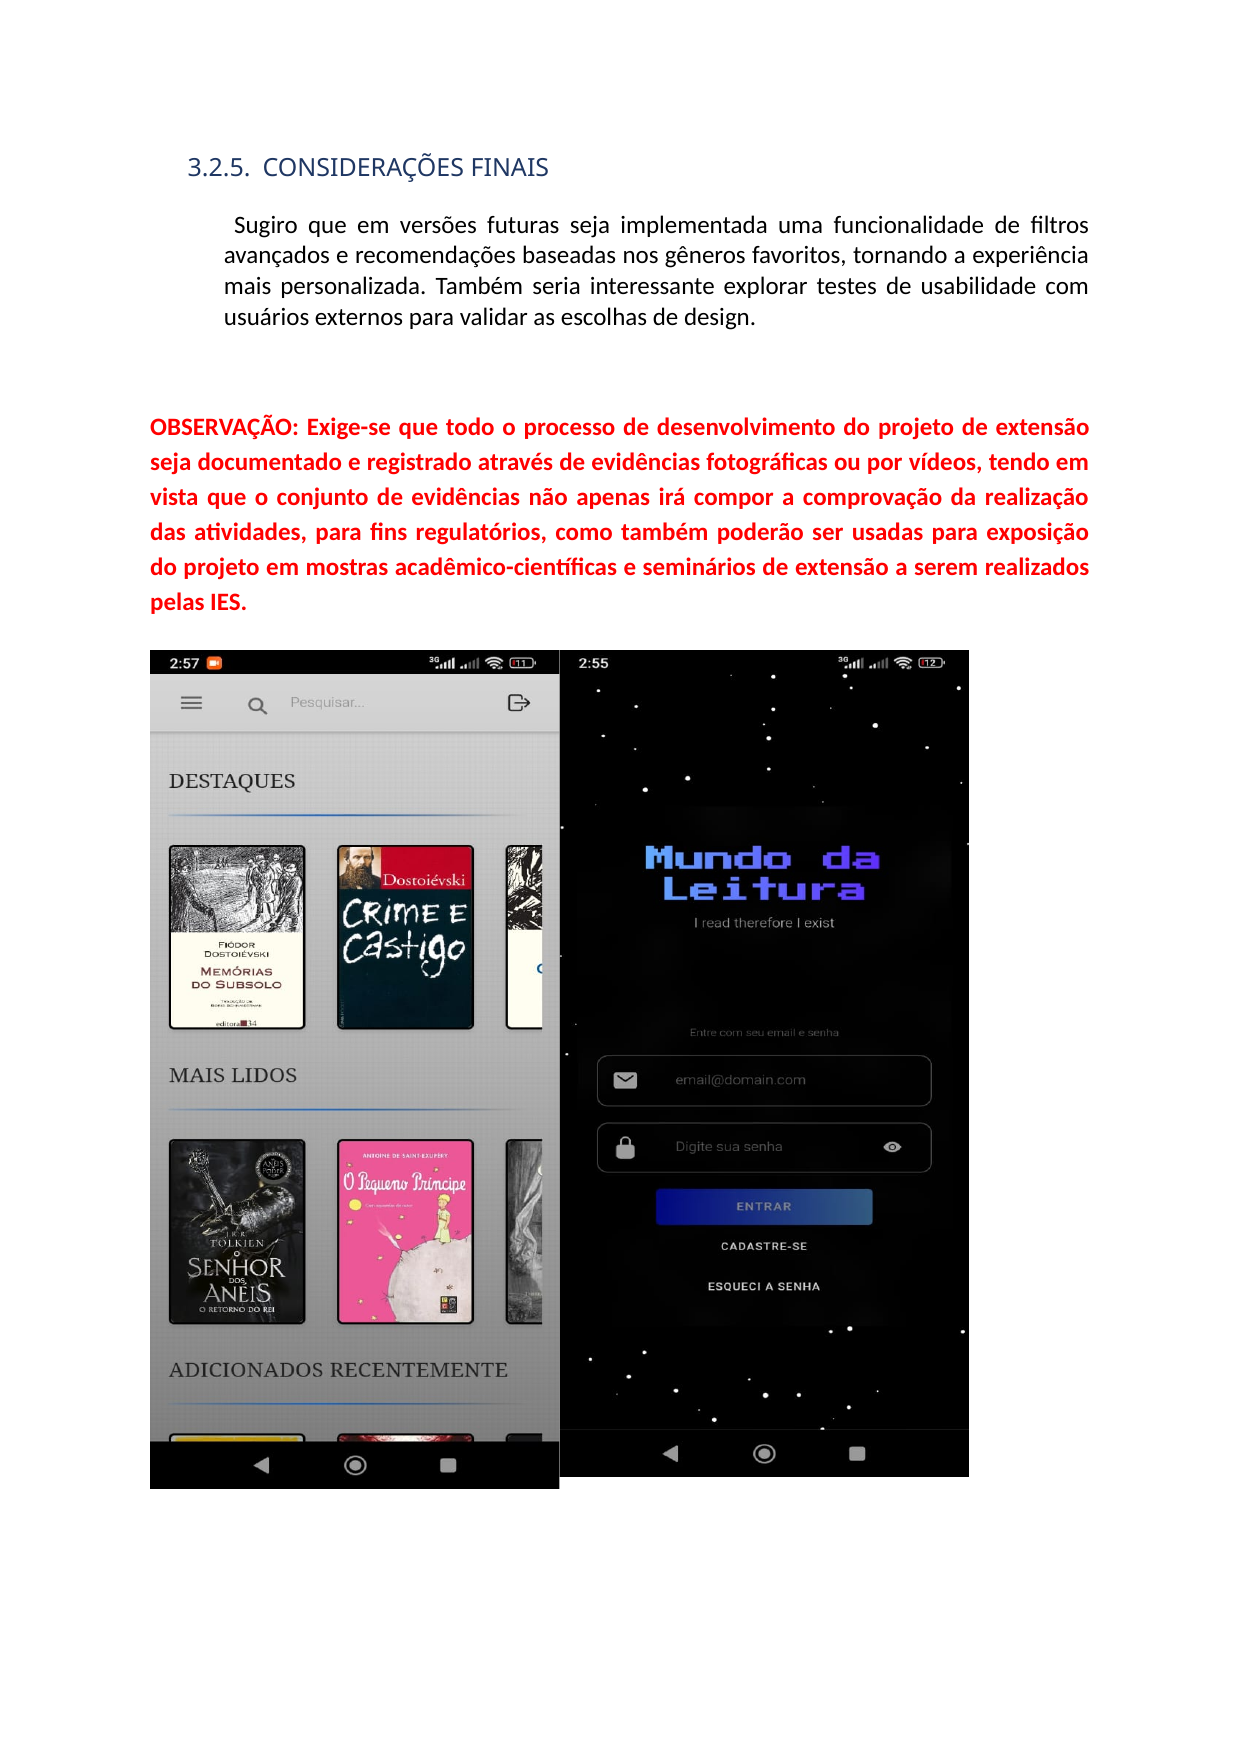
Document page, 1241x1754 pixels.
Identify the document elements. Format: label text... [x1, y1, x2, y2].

text OBSERVAÇÃO: Exige-se que todo o processo de desenvolvimento do projeto de extensão seja documentado e registrado através de evidências fotográficas ou por vídeos, tendo em vista que o conjunto de evidências não apenas irá compor a comprovação da realização das atividades, para fins regulatórios, como também poderão ser usadas para exposição do projeto em mostras acadêmico-científicas e seminários de extensão a serem realizados pelas IES. [150, 411, 1090, 616]
text Sugiro que em versões futuras seja implementada uma funcionalidade de filtros avançados e recomendações baseadas nos gêneros favoritos, tornando a experiência mais personalizada. Também seria interessante explorar testes de usabilidade com usuários externos para validar as escolhas de design. [224, 209, 1090, 331]
list CONSIDERAÇÕES FINAIS [187, 150, 1090, 184]
